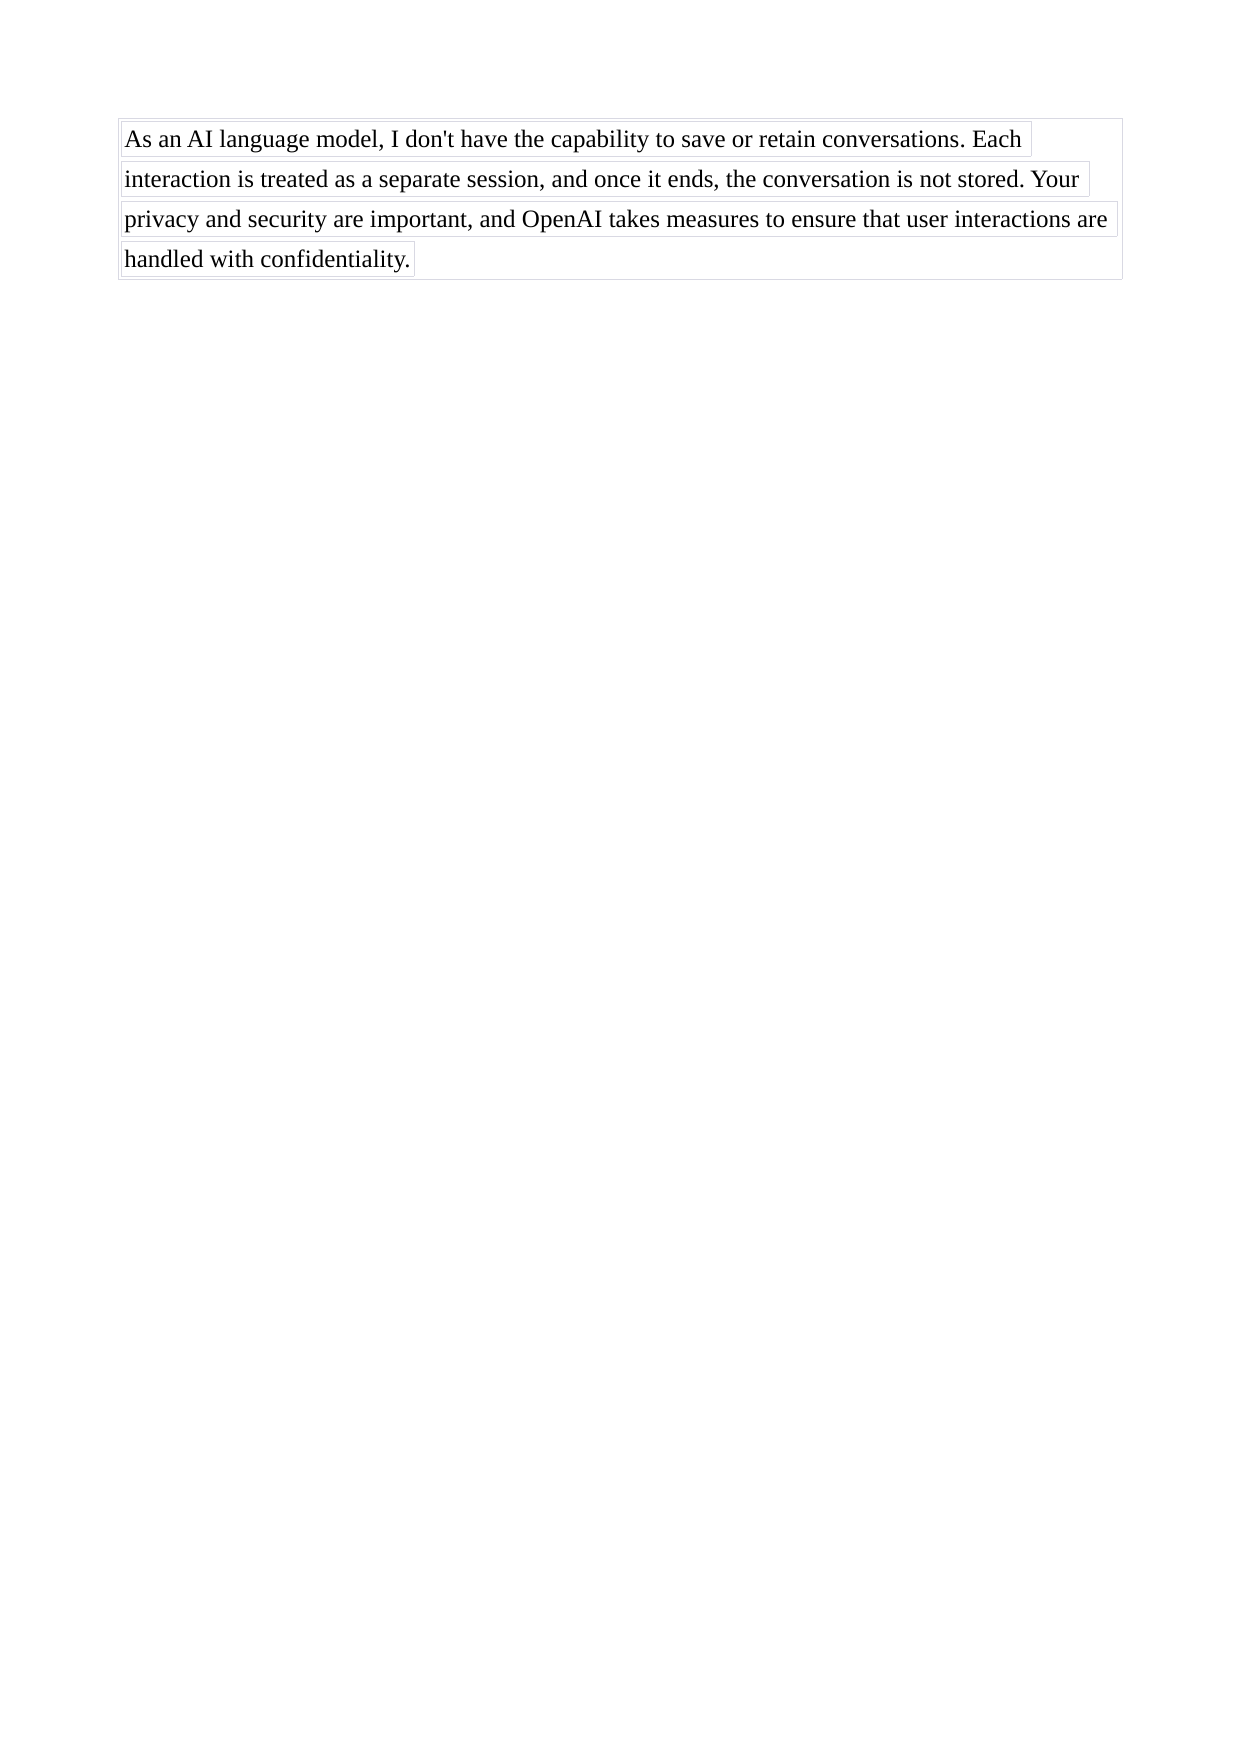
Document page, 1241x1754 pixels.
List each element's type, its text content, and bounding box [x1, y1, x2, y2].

text As an AI language model, I don't have the capability to save or retain conversations. Each interaction is treated as a separate session, and once it ends, the conversation is not stored. Your privacy and security are important, and OpenAI takes measures to ensure that user interactions are handled with confidentiality. [119, 119, 1122, 279]
